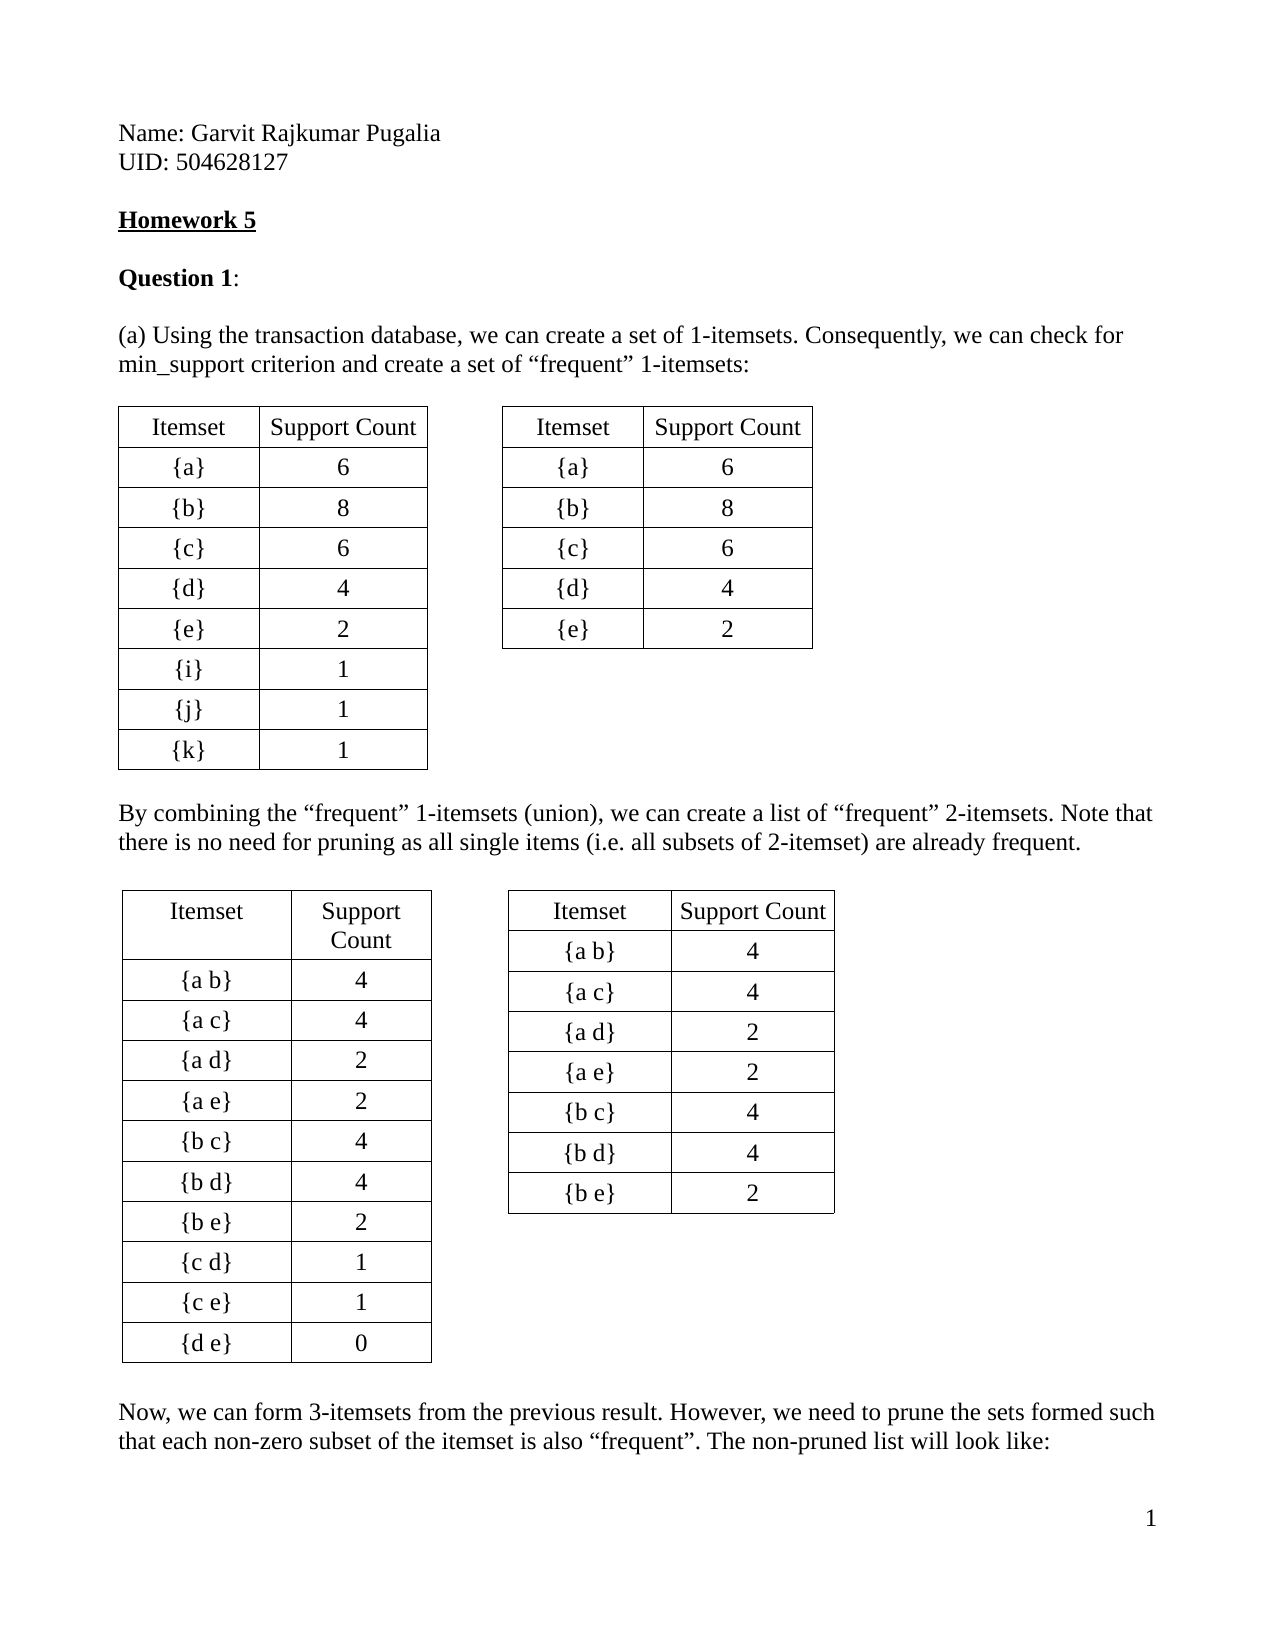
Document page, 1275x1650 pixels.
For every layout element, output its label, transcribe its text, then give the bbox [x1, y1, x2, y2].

table_header Itemset [119, 407, 259, 447]
table_cell 1 [260, 649, 427, 688]
table_cell {d} [119, 569, 259, 608]
table_cell {a e} [509, 1052, 671, 1092]
table_cell 2 [672, 1052, 834, 1092]
table_cell {b d} [123, 1162, 291, 1201]
table_header [428, 406, 465, 769]
table_header Support Count [672, 891, 834, 930]
table_cell {b c} [509, 1093, 671, 1132]
table_cell 4 [672, 931, 834, 971]
table_cell {a} [119, 448, 259, 487]
text Now, we can form 3-itemsets from the previous result. However, we need to prune the sets formed such that each non-zero subset of the itemset is also “frequent”. The non-pruned list will look like: [118, 1397, 1157, 1454]
table_cell {a c} [509, 972, 671, 1011]
table_cell {a d} [123, 1041, 291, 1080]
table_cell 4 [672, 972, 834, 1011]
table_cell {a} [503, 448, 643, 487]
table_cell 2 [292, 1041, 431, 1080]
table_cell {b} [503, 488, 643, 527]
table_cell 4 [672, 1133, 834, 1172]
table_cell 4 [644, 569, 812, 608]
table_cell 6 [260, 448, 427, 487]
text (a) Using the transaction database, we can create a set of 1-itemsets. Consequently, we can check for min_support criterion and create a set of “frequent” 1-itemsets: [118, 320, 1157, 378]
table_cell 2 [292, 1202, 431, 1241]
table_cell 0 [292, 1323, 431, 1362]
table_cell {a c} [123, 1001, 291, 1040]
table_cell {a b} [123, 960, 291, 999]
table_cell 4 [292, 1121, 431, 1161]
table_header Itemset [503, 407, 643, 447]
table_cell 1 [260, 730, 427, 769]
text By combining the “frequent” 1-itemsets (union), we can create a list of “frequent” 2-itemsets. Note that there is no need for pruning as all single items (i.e. all subsets of 2-itemset) are already frequent. [118, 798, 1157, 856]
table_header Itemset [509, 891, 671, 930]
table_cell 4 [292, 1162, 431, 1201]
table_cell {c} [503, 528, 643, 568]
table_cell 6 [260, 528, 427, 568]
table_cell 6 [644, 448, 812, 487]
text Homework 5 [118, 205, 1157, 234]
table_cell {b e} [123, 1202, 291, 1241]
table_cell 1 [292, 1283, 431, 1322]
table_header [465, 884, 502, 1368]
text Question 1: [118, 263, 1157, 291]
table_cell {b e} [509, 1173, 671, 1213]
table_header Itemset [123, 891, 291, 959]
table_cell {b} [119, 488, 259, 527]
table_cell {e} [119, 609, 259, 648]
table_cell 8 [260, 488, 427, 527]
table_cell {k} [119, 730, 259, 769]
table_cell 4 [292, 1001, 431, 1040]
table_cell {c d} [123, 1242, 291, 1282]
table_cell {b c} [123, 1121, 291, 1161]
table_cell {c} [119, 528, 259, 568]
table_header [503, 406, 840, 769]
table_header Support Count [292, 891, 431, 959]
table_cell 1 [260, 690, 427, 729]
table_cell 2 [644, 609, 812, 648]
table_cell {j} [119, 690, 259, 729]
table_cell 4 [672, 1093, 834, 1132]
table_cell 2 [260, 609, 427, 648]
table_cell 2 [672, 1173, 834, 1213]
table_cell 4 [292, 960, 431, 999]
table_cell {e} [503, 609, 643, 648]
table_header Support Count [644, 407, 812, 447]
table_header [503, 884, 840, 1368]
table_cell {b d} [509, 1133, 671, 1172]
table_cell {a b} [509, 931, 671, 971]
table_cell 2 [672, 1012, 834, 1051]
table_cell 4 [260, 569, 427, 608]
table_header [465, 406, 502, 769]
table_header [118, 884, 465, 1368]
table_cell 6 [644, 528, 812, 568]
table_cell {d e} [123, 1323, 291, 1362]
table_cell {a e} [123, 1081, 291, 1120]
table_cell 2 [292, 1081, 431, 1120]
table_cell {d} [503, 569, 643, 608]
table_header Support Count [260, 407, 427, 447]
table_cell 8 [644, 488, 812, 527]
table_cell {a d} [509, 1012, 671, 1051]
table_cell {i} [119, 649, 259, 688]
table_cell {c e} [123, 1283, 291, 1322]
table_cell 1 [292, 1242, 431, 1282]
